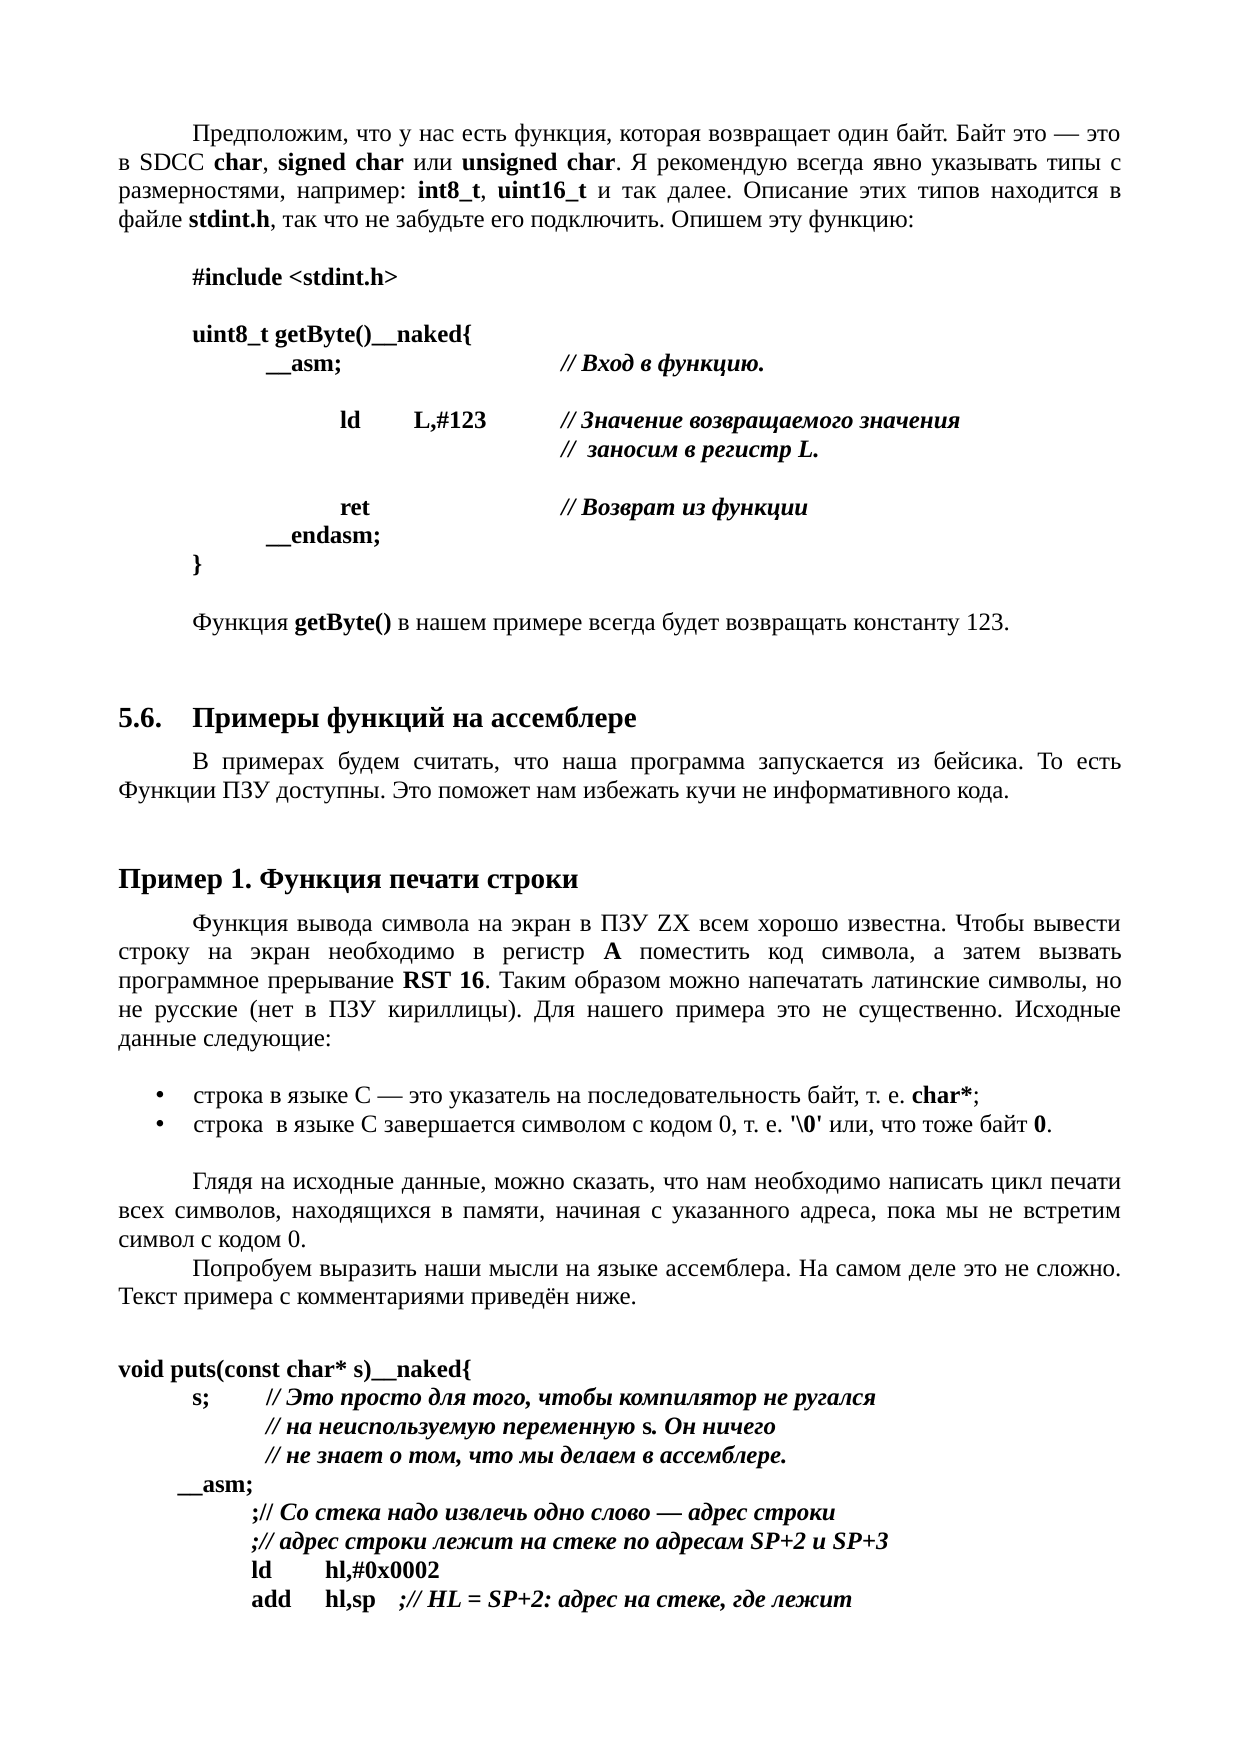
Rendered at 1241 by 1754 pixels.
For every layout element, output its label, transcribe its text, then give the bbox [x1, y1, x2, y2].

text } [118, 549, 1122, 578]
text ret // Возврат из функции [118, 492, 1122, 521]
text ld L,#123 // Значение возвращаемого значения [118, 406, 1122, 434]
text Глядя на исходные данные, можно сказать, что нам необходимо написать цикл печати всех символов, находящихся в памяти, начиная с указанного адреса, пока мы не встретим символ с кодом 0. [118, 1166, 1122, 1253]
text uint8_t getByte()__naked{ [118, 319, 1122, 348]
text ld hl,#0x0002 [177, 1555, 945, 1584]
text #include <stdint.h> [118, 262, 1122, 291]
text add hl,sp ;// HL = SP+2: адрес на стеке, где лежит [177, 1584, 945, 1612]
text __asm; // Вход в функцию. [118, 348, 1122, 377]
text Попробуем выразить наши мысли на языке ассемблера. На самом деле это не сложно. Текст примера с комментариями приведён ниже. [118, 1253, 1122, 1310]
list строка в языке C — это указатель на последовательность байт, т. е. сhar*; [156, 1080, 1122, 1109]
text void puts(const char* s)__naked{ [118, 1354, 945, 1382]
text Функция вывода символа на экран в ПЗУ ZX всем хорошо известна. Чтобы вывести строку на экран необходимо в регистр A поместить код символа, а затем вызвать программное прерывание RST 16. Таким образом можно напечатать латинские символы, но не русские (нет в ПЗУ кириллицы). Для нашего примера это не существенно. Исходные данные следующие: [118, 908, 1122, 1051]
subtitle Примеры функций на ассемблере [118, 700, 1122, 733]
text // не знает о том, что мы делаем в ассемблере. [118, 1440, 945, 1469]
text ;// Со стека надо извлечь одно слово — адрес строки [177, 1497, 945, 1526]
text __asm; [177, 1469, 945, 1497]
list строка в языке C завершается символом с кодом 0, т. е. '\0' или, что тоже байт 0. [156, 1109, 1122, 1138]
text s; // Это просто для того, чтобы компилятор не ругался [118, 1382, 945, 1411]
text Предположим, что у нас есть функция, которая возвращает один байт. Байт это — это в SDCC char, signed char или unsigned char. Я рекомендую всегда явно указывать типы с размерностями, например: int8_t, uint16_t и так далее. Описание этих типов находится в файле stdint.h, так что не забудьте его подключить. Опишем эту функцию: [118, 118, 1122, 233]
text // заносим в регистр L. [118, 434, 1122, 463]
text В примерах будем считать, что наша программа запускается из бейсика. То есть Функции ПЗУ доступны. Это поможет нам избежать кучи не информативного кода. [118, 746, 1122, 803]
text Функция getByte() в нашем примере всегда будет возвращать константу 123. [118, 607, 1122, 636]
text ;// адрес строки лежит на стеке по адресам SP+2 и SP+3 [177, 1526, 945, 1555]
text // на неиспользуемую переменную s. Он ничего [118, 1411, 945, 1440]
text __endasm; [118, 521, 1122, 549]
subtitle Пример 1. Функция печати строки [118, 862, 1122, 895]
